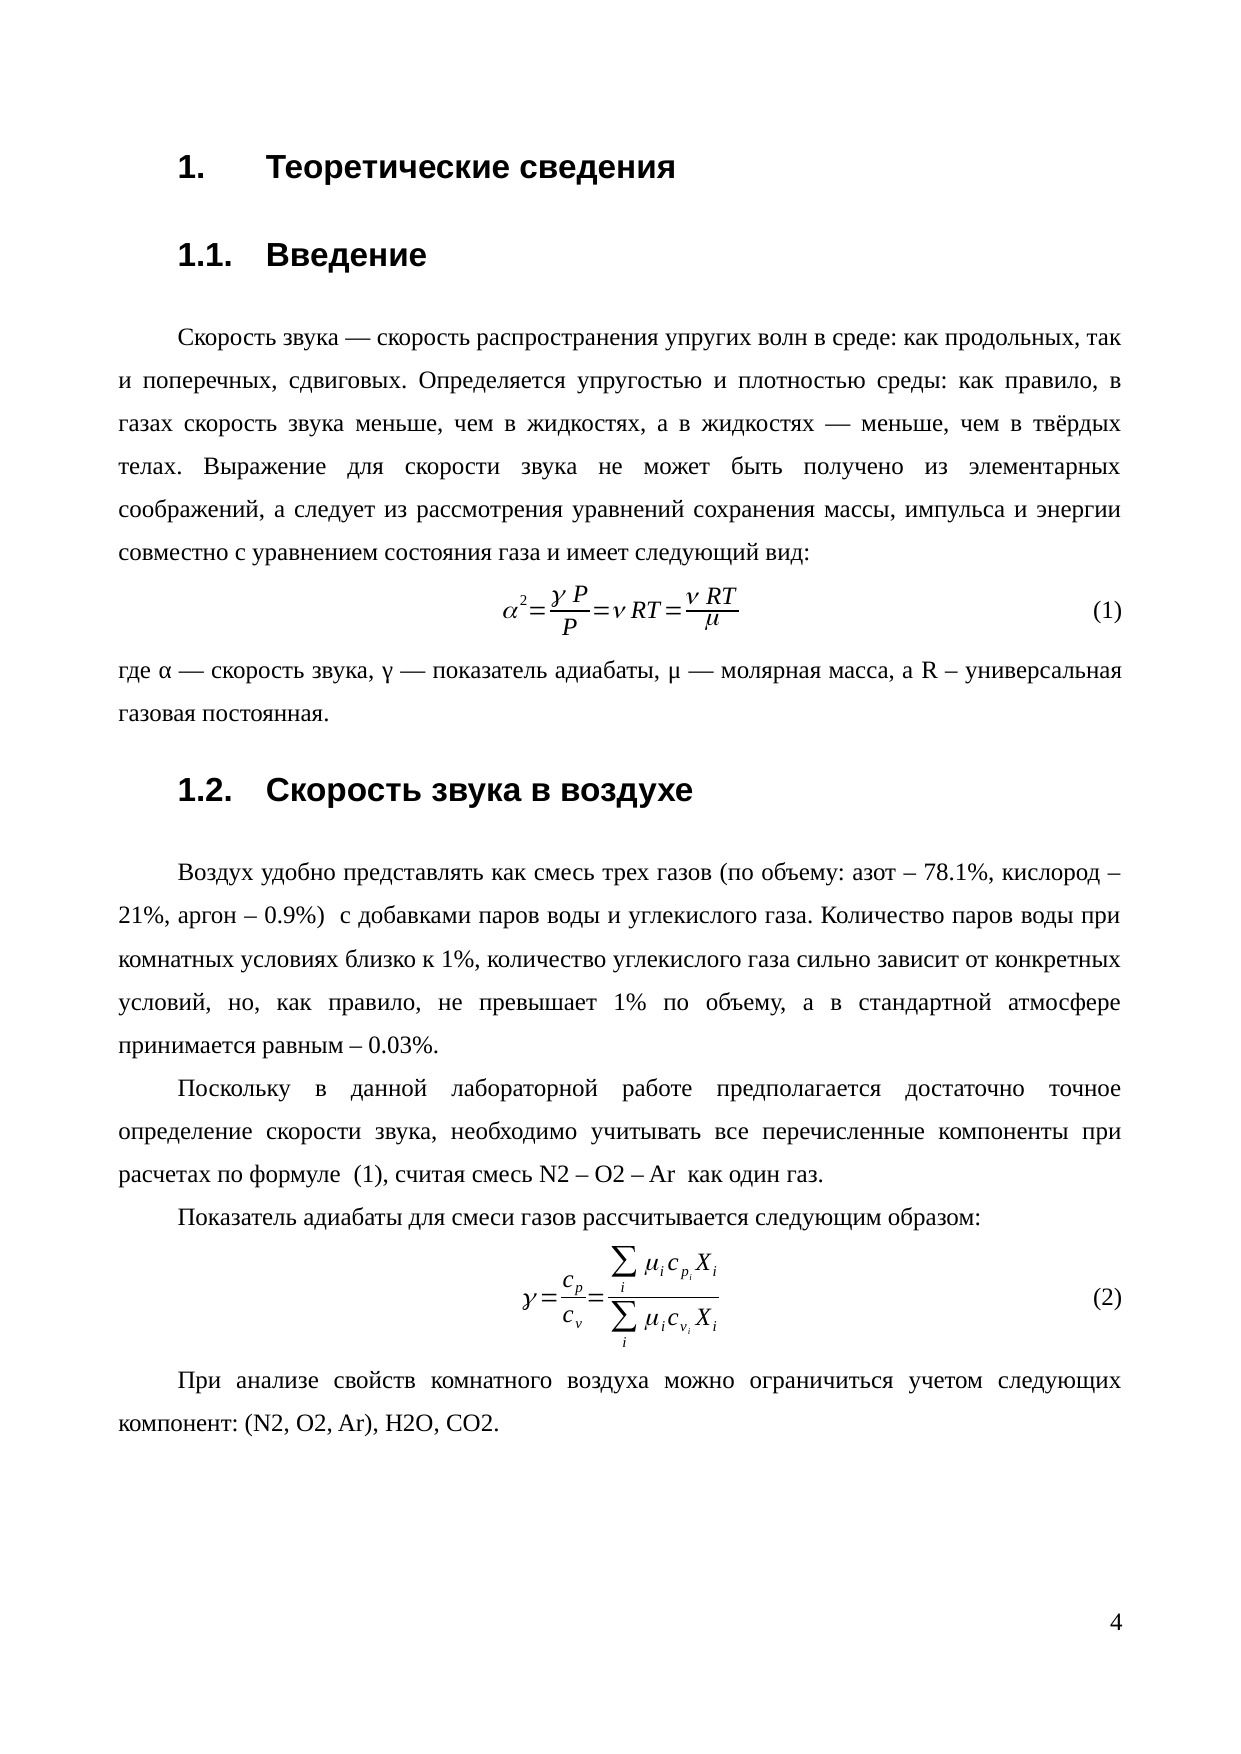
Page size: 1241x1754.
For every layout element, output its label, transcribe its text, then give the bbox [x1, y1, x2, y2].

subtitle Введение [118, 235, 1122, 273]
text При анализе свойств комнатного воздуха можно ограничиться учетом следующих компонент: (N2, O2, Ar), H2O, CO2. [118, 1365, 1122, 1437]
subtitle Скорость звука в воздухе [118, 770, 1122, 809]
text (1) [118, 581, 1122, 640]
text где α — скорость звука, γ — показатель адиабаты, μ — молярная масса, а R – универсальная газовая постоянная. [118, 655, 1122, 727]
subtitle Теоретические сведения [118, 148, 1122, 186]
text Воздух удобно представлять как смесь трех газов (по объему: азот – 78.1%, кислород – 21%, аргон – 0.9%) с добавками паров воды и углекислого газа. Количество паров воды при комнатных условиях близко к 1%, количество углекислого газа сильно зависит от конкретных условий, но, как правило, не превышает 1% по объему, а в стандартной атмосфере принимается равным – 0.03%. [118, 857, 1122, 1059]
text Скорость звука — скорость распространения упругих волн в среде: как продольных, так и поперечных, сдвиговых. Определяется упругостью и плотностью среды: как правило, в газах скорость звука меньше, чем в жидкостях, а в жидкостях — меньше, чем в твёрдых телах. Выражение для скорости звука не может быть получено из элементарных соображений, а следует из рассмотрения уравнений сохранения массы, импульса и энергии совместно с уравнением состояния газа и имеет следующий вид: [118, 322, 1122, 566]
text (2) [118, 1246, 1122, 1351]
text Показатель адиабаты для смеси газов рассчитывается следующим образом: [118, 1202, 1122, 1231]
text Поскольку в данной лабораторной работе предполагается достаточно точное определение скорости звука, необходимо учитывать все перечисленные компоненты при расчетах по формуле (1), считая смесь N2 – O2 – Ar как один газ. [118, 1073, 1122, 1188]
